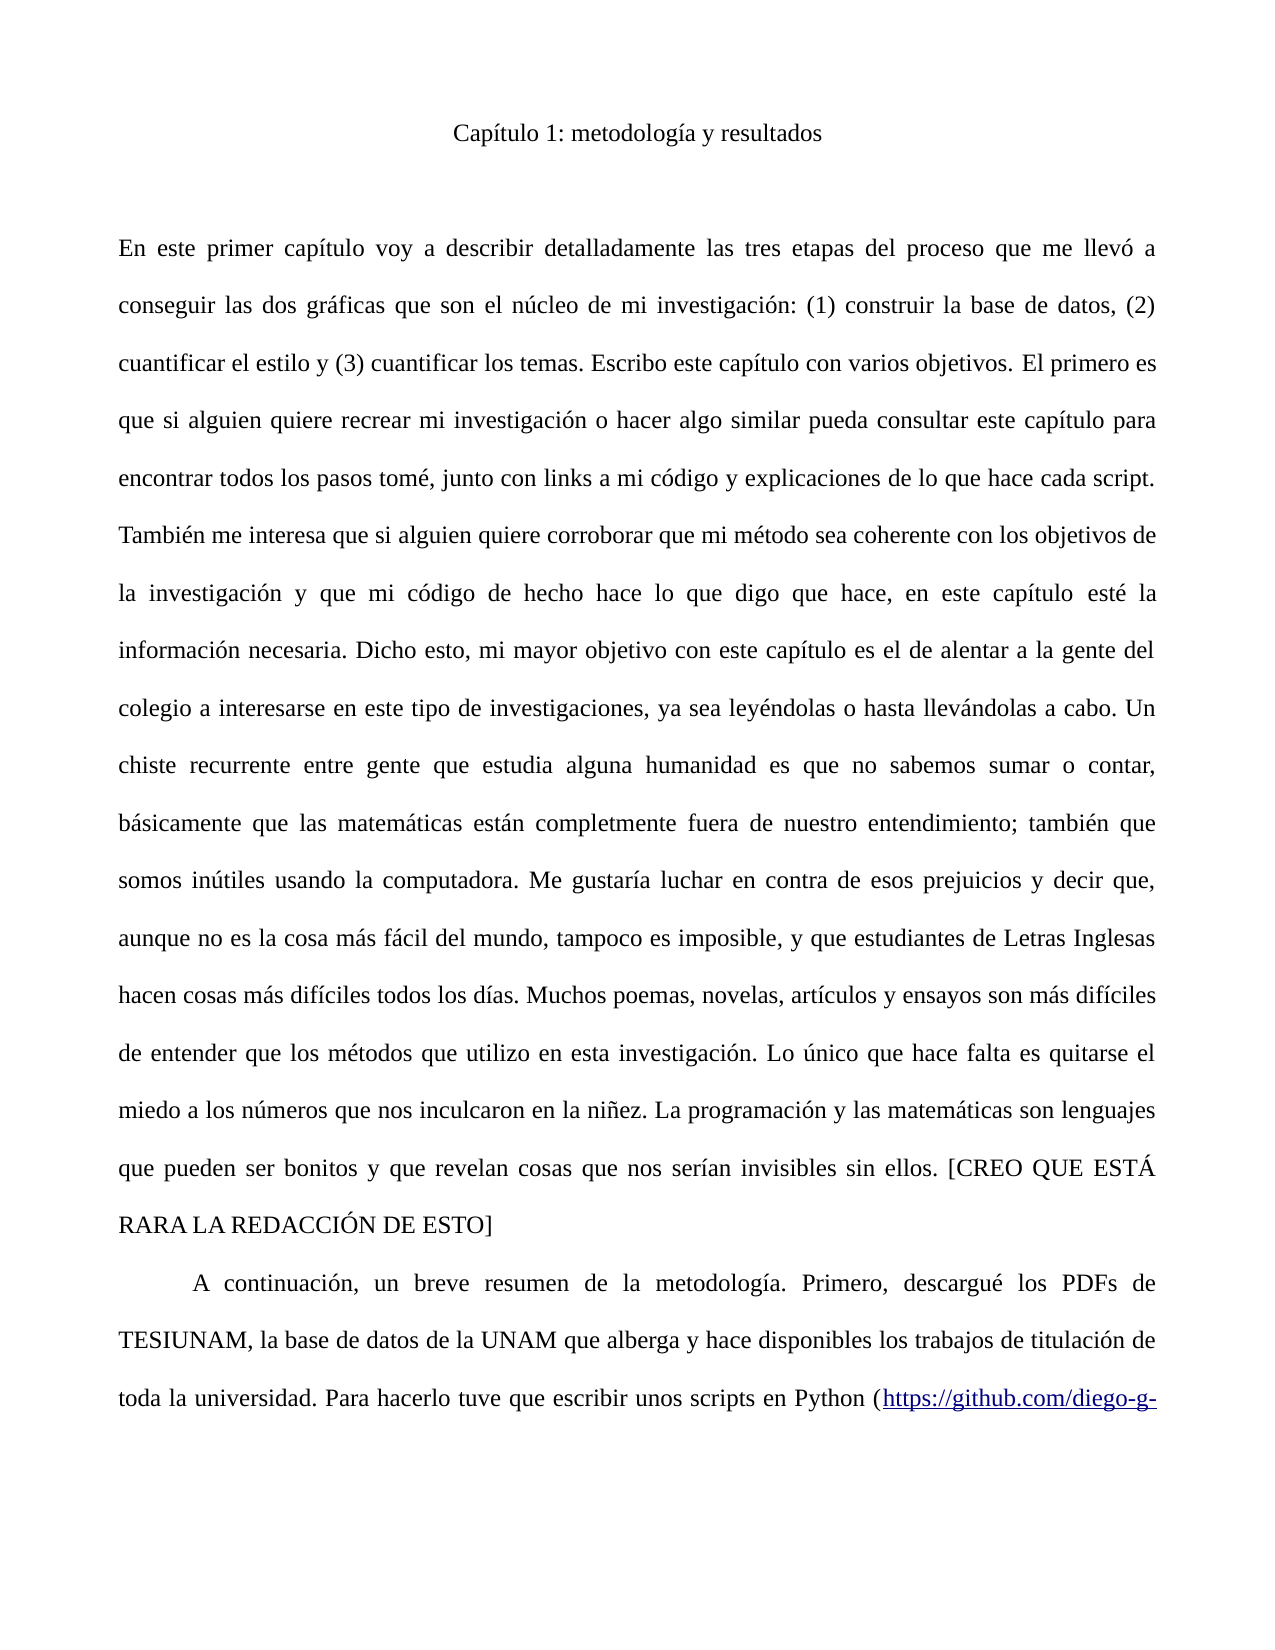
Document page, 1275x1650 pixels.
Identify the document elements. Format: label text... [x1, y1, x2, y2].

subtitle En este primer capítulo voy a describir detalladamente las tres etapas del proceso que me llevó a conseguir las dos gráficas que son el núcleo de mi investigación: (1) construir la base de datos, (2) cuantificar el estilo y (3) cuantificar los temas. Escribo este capítulo con varios objetivos. El primero es que si alguien quiere recrear mi investigación o hacer algo similar pueda consultar este capítulo para encontrar todos los pasos tomé, junto con links a mi código y explicaciones de lo que hace cada script. También me interesa que si alguien quiere corroborar que mi método sea coherente con los objetivos de la investigación y que mi código de hecho hace lo que digo que hace, en este capítulo esté la información necesaria. Dicho esto, mi mayor objetivo con este capítulo es el de alentar a la gente del colegio a interesarse en este tipo de investigaciones, ya sea leyéndolas o hasta llevándolas a cabo. Un chiste recurrente entre gente que estudia alguna humanidad es que no sabemos sumar o contar, básicamente que las matemáticas están completmente fuera de nuestro entendimiento; también que somos inútiles usando la computadora. Me gustaría luchar en contra de esos prejuicios y decir que, aunque no es la cosa más fácil del mundo, tampoco es imposible, y que estudiantes de Letras Inglesas hacen cosas más difíciles todos los días. Muchos poemas, novelas, artículos y ensayos son más difíciles de entender que los métodos que utilizo en esta investigación. Lo único que hace falta es quitarse el miedo a los números que nos inculcaron en la niñez. La programación y las matemáticas son lenguajes que pueden ser bonitos y que revelan cosas que nos serían invisibles sin ellos. [CREO QUE ESTÁ RARA LA REDACCIÓN DE ESTO] [118, 233, 1157, 1239]
text A continuación, un breve resumen de la metodología. Primero, descargué los PDFs de TESIUNAM, la base de datos de la UNAM que alberga y hace disponibles los trabajos de titulación de toda la universidad. Para hacerlo tuve que escribir unos scripts en Python (https://github.com/diego-g- [118, 1268, 1157, 1412]
subtitle Capítulo 1: metodología y resultados [118, 118, 1157, 147]
